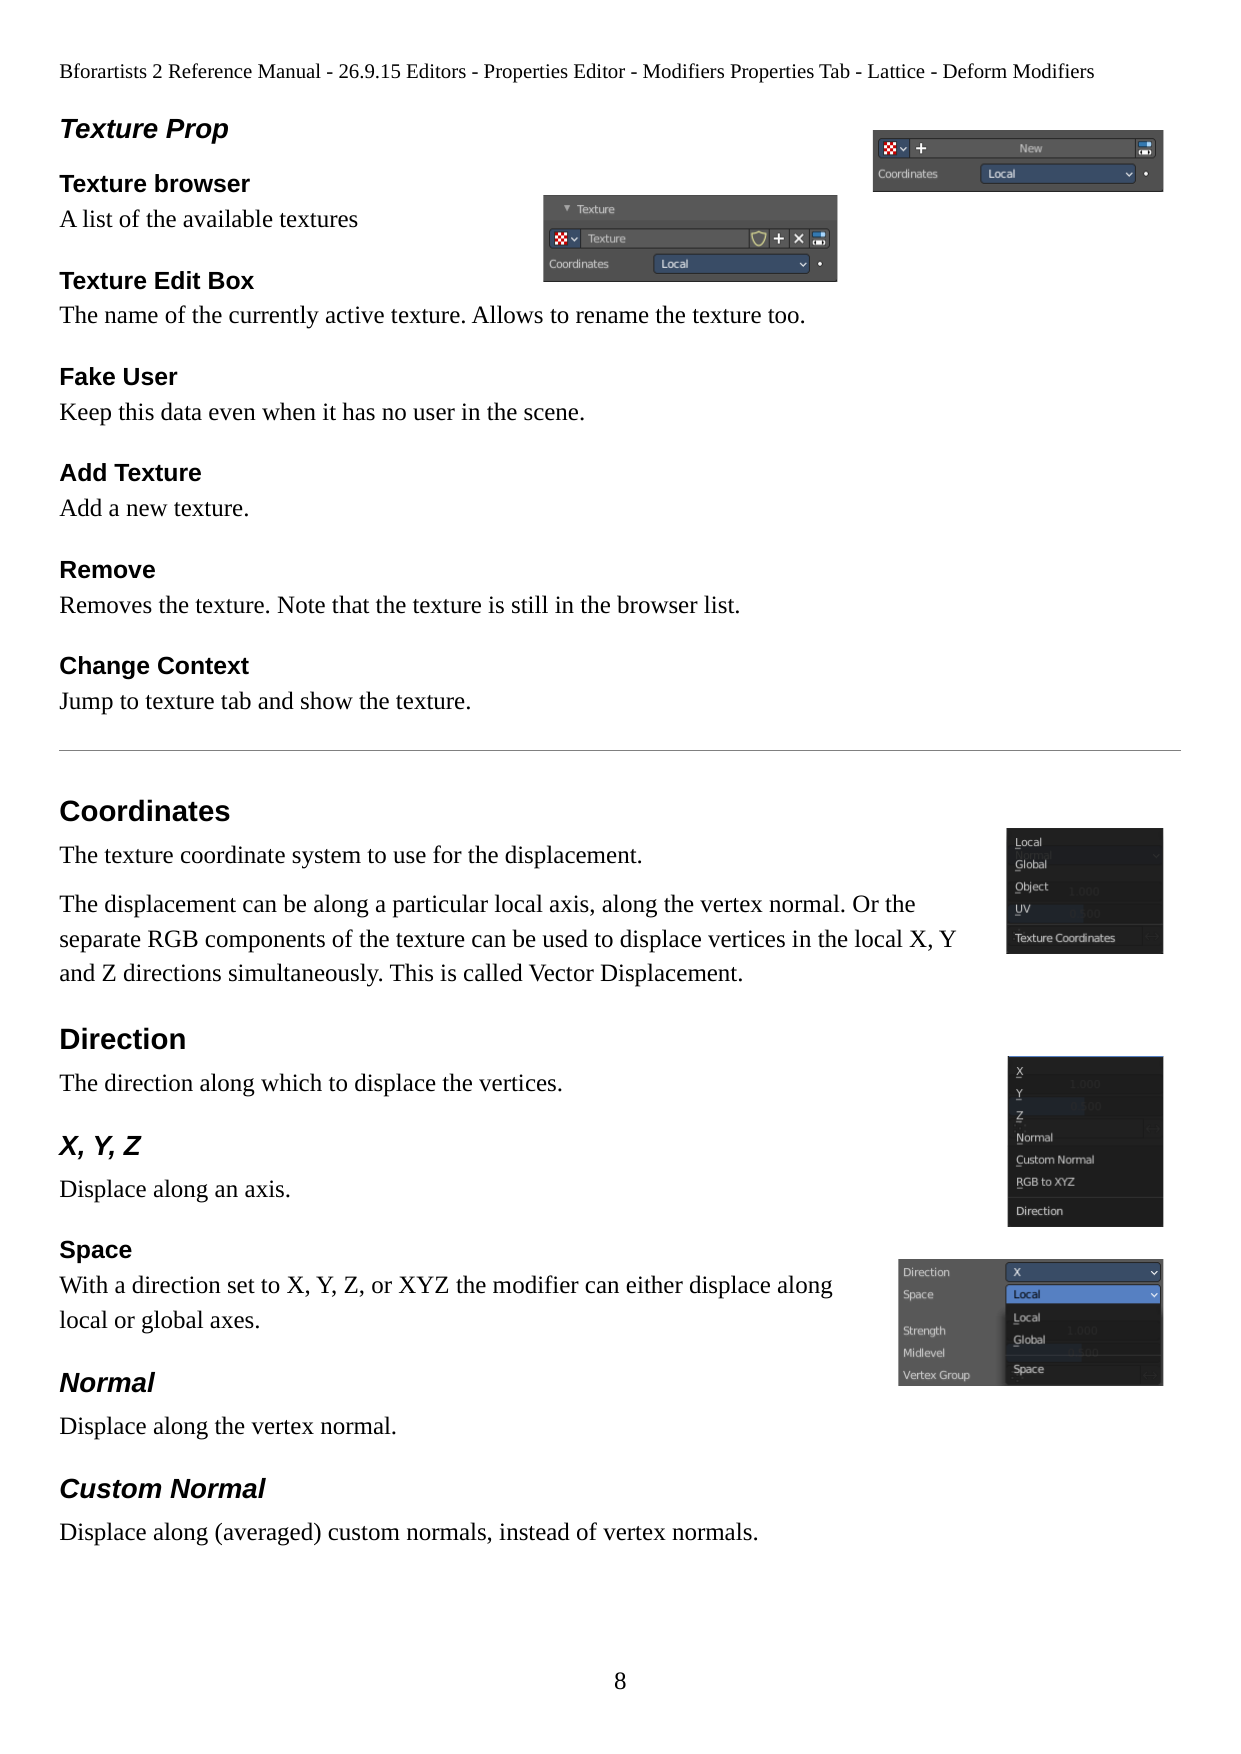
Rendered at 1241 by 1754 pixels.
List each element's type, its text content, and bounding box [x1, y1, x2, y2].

text The displacement can be along a particular local axis, along the vertex normal. Or the separate RGB components of the texture can be used to displace vertices in the local X, Y and Z directions simultaneously. This is called Vector Displacement. [59, 889, 1181, 987]
text [1164, 1174, 1181, 1203]
text Displace along the vertex normal. [59, 1411, 1181, 1439]
subtitle Texture browser [59, 169, 1181, 198]
subtitle Normal [59, 1366, 1181, 1398]
text With a direction set to X, Y, Z, or XYZ the modifier can either displace along local or global axes. [59, 1270, 898, 1333]
subtitle Direction [59, 1022, 1181, 1056]
text The direction along which to displace the vertices. [59, 1068, 1007, 1097]
subtitle Add Texture [59, 458, 1181, 487]
subtitle Remove [59, 555, 1181, 583]
picture [1006, 828, 1164, 954]
subtitle X, Y, Z [59, 1129, 1007, 1161]
subtitle Custom Normal [59, 1472, 1181, 1504]
text Add a new texture. [59, 493, 1181, 522]
subtitle Change Context [59, 651, 1181, 680]
text The texture coordinate system to use for the displacement. [59, 840, 1006, 869]
subtitle Space [59, 1236, 1181, 1264]
text A list of the available textures [59, 204, 543, 233]
subtitle Texture Prop [59, 113, 1181, 144]
picture [872, 130, 1164, 192]
text Removes the texture. Note that the texture is still in the browser list. [59, 590, 1181, 618]
subtitle Texture Edit Box [59, 266, 1181, 294]
text Displace along (averaged) custom normals, instead of vertex normals. [59, 1517, 1181, 1545]
picture [543, 195, 838, 282]
text Displace along an axis. [59, 1174, 1007, 1203]
subtitle [1164, 1129, 1181, 1161]
picture [1007, 1056, 1164, 1227]
text The name of the currently active texture. Allows to rename the texture too. [59, 301, 1181, 329]
text Jump to texture tab and show the texture. [59, 686, 1181, 715]
text [838, 204, 1181, 233]
subtitle Coordinates [59, 794, 1181, 828]
text Keep this data even when it has no user in the scene. [59, 397, 1181, 426]
picture [898, 1259, 1164, 1386]
subtitle Fake User [59, 362, 1181, 391]
